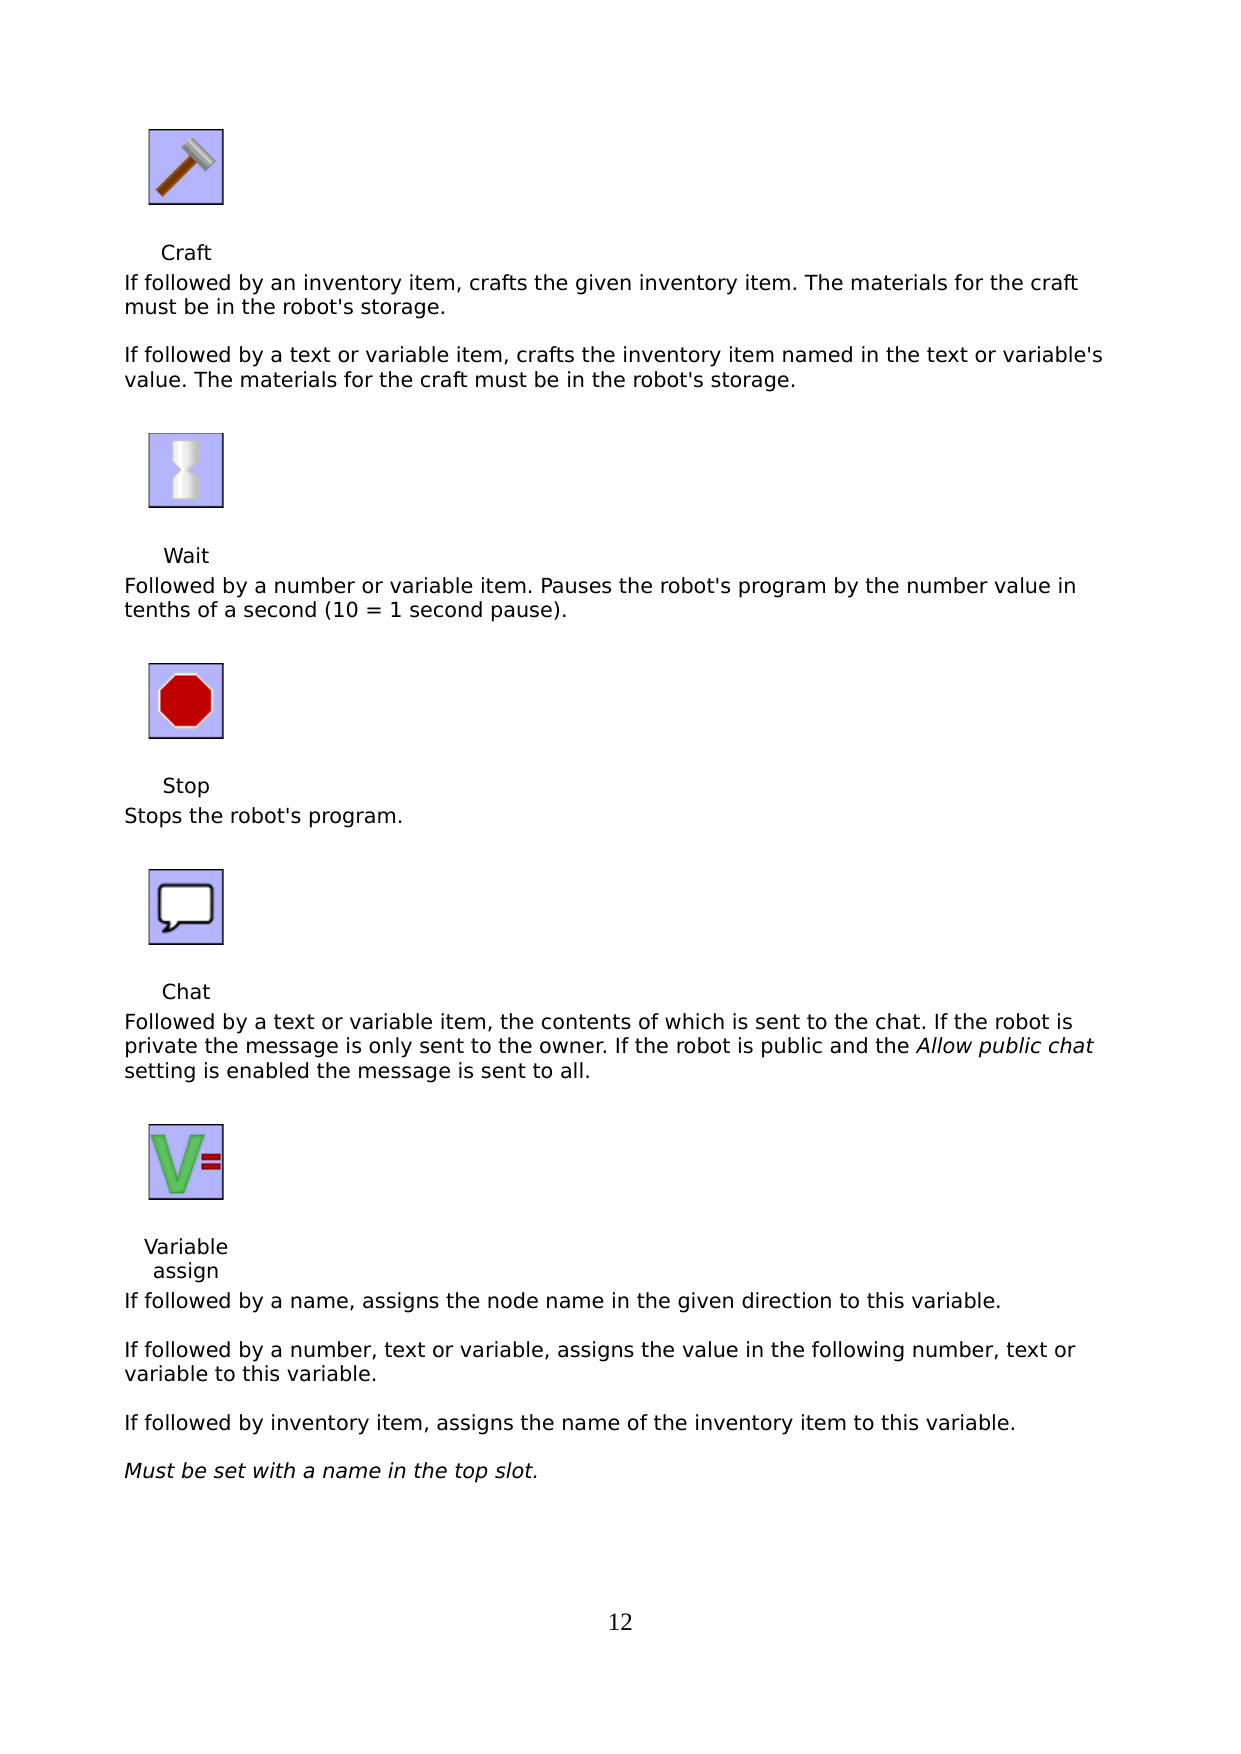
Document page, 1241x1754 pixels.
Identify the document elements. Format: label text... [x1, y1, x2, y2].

table_header [496, 658, 620, 768]
table_header [744, 1119, 868, 1229]
table_cell [868, 1229, 992, 1289]
table_header [868, 864, 992, 974]
table_header [124, 658, 248, 768]
table_cell Variable assign [124, 1229, 248, 1289]
table_cell [496, 235, 620, 271]
table_header [248, 864, 372, 974]
picture [148, 1124, 224, 1200]
table_cell [372, 235, 496, 271]
table_cell [992, 538, 1116, 574]
table_header [992, 124, 1116, 235]
table_cell [372, 975, 496, 1010]
table_cell [620, 1229, 744, 1289]
table_header [248, 427, 372, 538]
table_cell Craft [124, 235, 248, 271]
table_cell Wait [124, 538, 248, 574]
table_cell [868, 769, 992, 804]
table_cell [868, 538, 992, 574]
table_header [248, 1119, 372, 1229]
table_cell Followed by a number or variable item. Pauses the robot's program by the number value in tenths of a second (10 = 1 second pause). [118, 421, 1122, 652]
table_cell [248, 1229, 372, 1289]
table_cell [620, 975, 744, 1010]
table_header [744, 658, 868, 768]
table_cell [496, 769, 620, 804]
table_cell [744, 1229, 868, 1289]
table_header [620, 427, 744, 538]
picture [148, 663, 224, 739]
table_header [124, 1119, 248, 1229]
table_header [496, 864, 620, 974]
table_cell [992, 235, 1116, 271]
table_cell Followed by a text or variable item, the contents of which is sent to the chat. If the robot is private the message is only sent to the owner. If the robot is public and the Allow public chat setting is enabled the message is sent to all. [118, 858, 1122, 1113]
table_header [496, 427, 620, 538]
table_header [496, 1119, 620, 1229]
table_header [868, 124, 992, 235]
table_header [992, 1119, 1116, 1229]
table_header [248, 124, 372, 235]
table_header [868, 427, 992, 538]
table_cell [620, 769, 744, 804]
table_cell [248, 538, 372, 574]
table_cell [496, 1229, 620, 1289]
table_cell [248, 769, 372, 804]
table_header [620, 864, 744, 974]
table_header [744, 864, 868, 974]
table_cell Stops the robot's program. [118, 652, 1122, 858]
table_cell [744, 235, 868, 271]
table_cell [496, 538, 620, 574]
table_cell [372, 1229, 496, 1289]
table_header [868, 1119, 992, 1229]
table_header [124, 427, 248, 538]
table_header [620, 124, 744, 235]
picture [148, 129, 224, 205]
table_cell Chat [124, 975, 248, 1010]
table_cell Stop [124, 769, 248, 804]
table_header [868, 658, 992, 768]
table_cell [620, 538, 744, 574]
table_cell [496, 975, 620, 1010]
table_header [992, 864, 1116, 974]
table_header [620, 658, 744, 768]
table_header [372, 124, 496, 235]
picture [148, 433, 224, 508]
table_header [992, 658, 1116, 768]
table_cell [992, 975, 1116, 1010]
table_cell [620, 235, 744, 271]
table_cell [868, 235, 992, 271]
table_header [372, 864, 496, 974]
table_cell [992, 1229, 1116, 1289]
table_cell If followed by an inventory item, crafts the given inventory item. The materials for the craft must be in the robot's storage. If followed by a text or variable item, crafts the inventory item named in the text or variable's value. The materials for the craft must be in the robot's storage. [118, 118, 1122, 421]
table_cell [372, 769, 496, 804]
table_header [248, 658, 372, 768]
table_header [372, 427, 496, 538]
table_header [992, 427, 1116, 538]
table_header [744, 124, 868, 235]
table_cell If followed by a name, assigns the node name in the given direction to this variable. If followed by a number, text or variable, assigns the value in the following number, text or variable to this variable. If followed by inventory item, assigns the name of the inventory item to this variable. Must be set with a name in the top slot. [118, 1113, 1122, 1513]
table_header [744, 427, 868, 538]
table_header [496, 124, 620, 235]
table_header [372, 658, 496, 768]
table_header [124, 124, 248, 235]
table_header [124, 864, 248, 974]
table_cell [372, 538, 496, 574]
picture [148, 869, 224, 945]
table_cell [992, 769, 1116, 804]
table_cell [248, 235, 372, 271]
table_header [620, 1119, 744, 1229]
table_cell [744, 769, 868, 804]
table_cell [744, 538, 868, 574]
table_header [372, 1119, 496, 1229]
table_cell [868, 975, 992, 1010]
table_cell [248, 975, 372, 1010]
table_cell [744, 975, 868, 1010]
